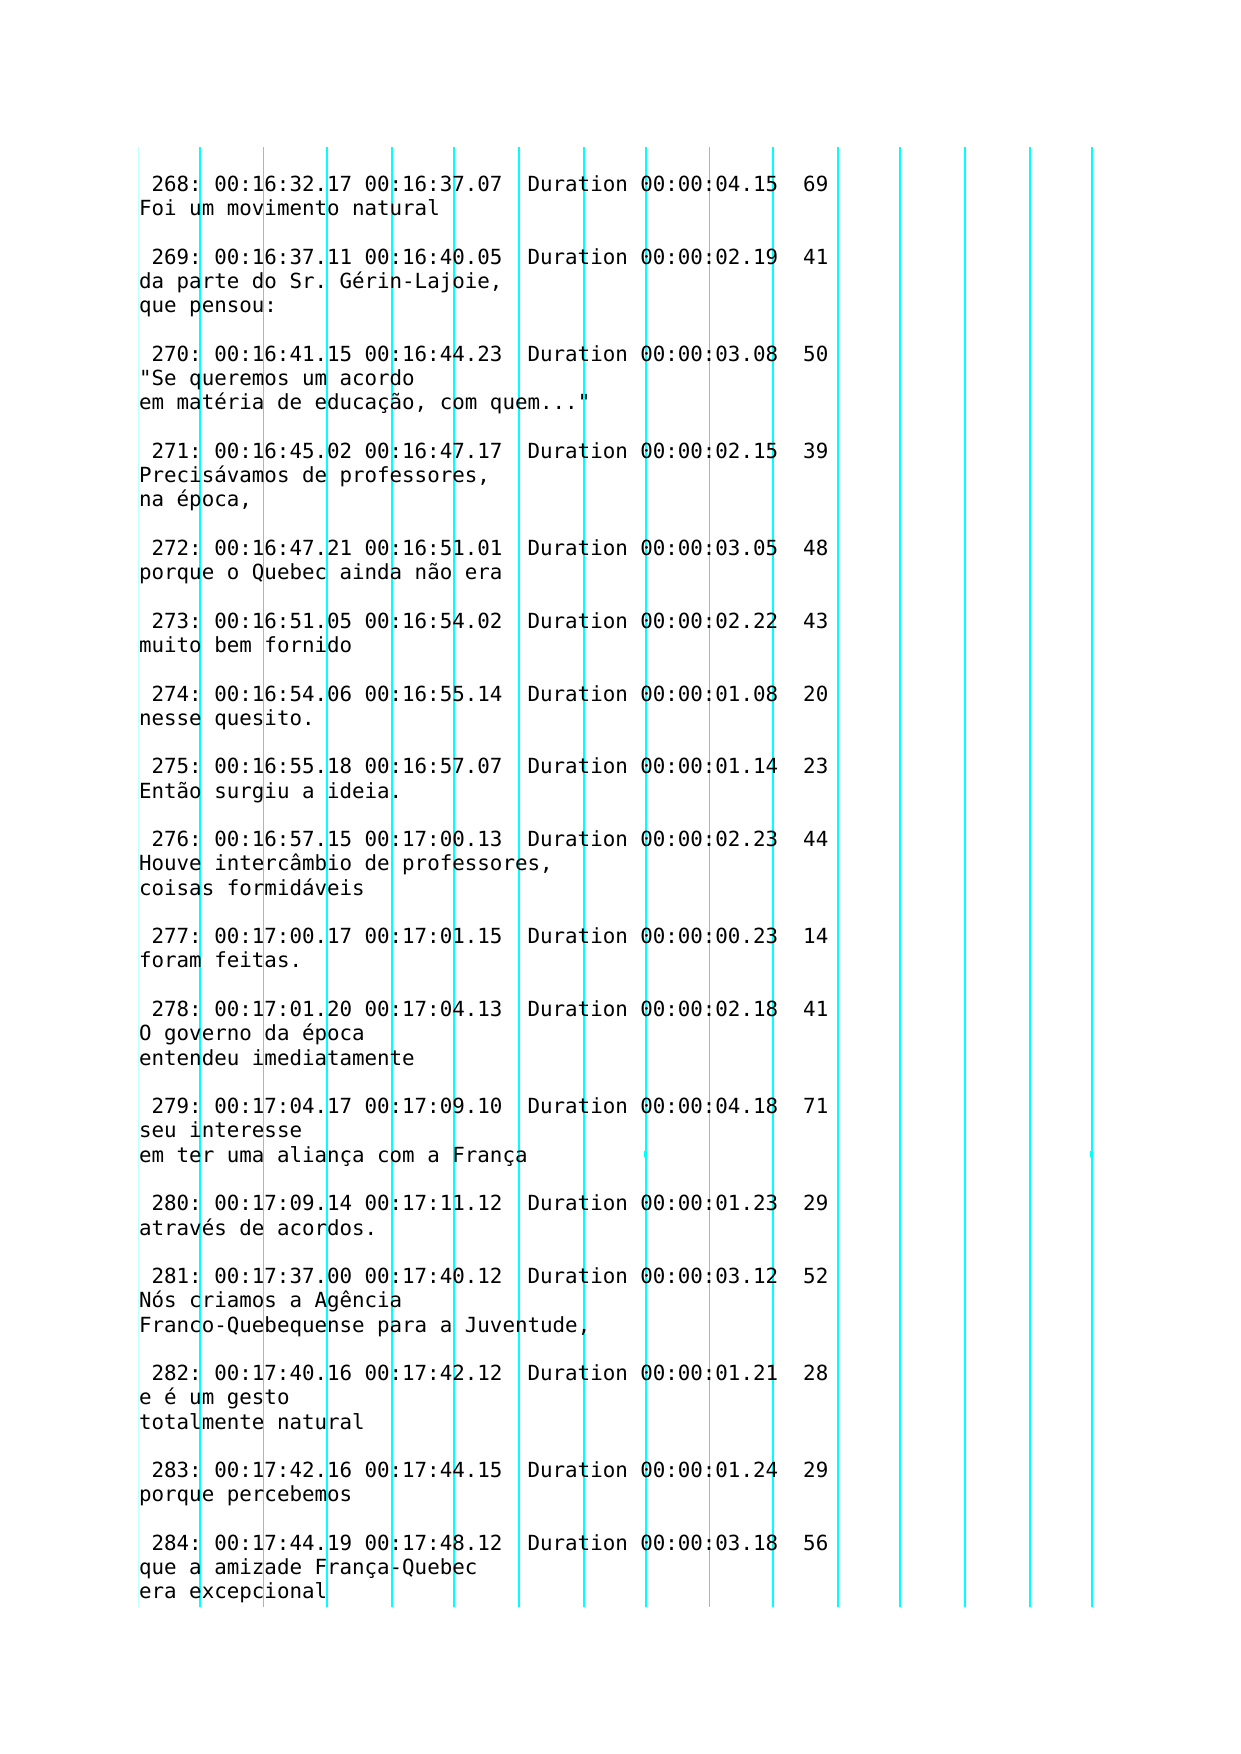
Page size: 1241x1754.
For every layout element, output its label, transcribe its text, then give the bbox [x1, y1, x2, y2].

text Houve intercâmbio de professores, [139, 851, 1101, 876]
text Precisávamos de professores, [139, 463, 1101, 487]
text "Se queremos um acordo [139, 366, 1101, 390]
text era excepcional [139, 1579, 1101, 1604]
text 272: 00:16:47.21 00:16:51.01 Duration 00:00:03.05 48 [139, 536, 1101, 560]
text muito bem fornido [139, 633, 1101, 657]
text 282: 00:17:40.16 00:17:42.12 Duration 00:00:01.21 28 [139, 1361, 1101, 1385]
text 274: 00:16:54.06 00:16:55.14 Duration 00:00:01.08 20 [139, 682, 1101, 706]
text através de acordos. [139, 1216, 1101, 1240]
text Franco-Quebequense para a Juventude, [139, 1313, 1101, 1337]
text totalmente natural [139, 1410, 1101, 1434]
text 278: 00:17:01.20 00:17:04.13 Duration 00:00:02.18 41 [139, 997, 1101, 1021]
text Nós criamos a Agência [139, 1288, 1101, 1313]
text na época, [139, 487, 1101, 512]
text 268: 00:16:32.17 00:16:37.07 Duration 00:00:04.15 69 [139, 172, 1101, 196]
text 277: 00:17:00.17 00:17:01.15 Duration 00:00:00.23 14 [139, 924, 1101, 948]
text em matéria de educação, com quem..." [139, 390, 1101, 414]
text 283: 00:17:42.16 00:17:44.15 Duration 00:00:01.24 29 [139, 1458, 1101, 1482]
text 276: 00:16:57.15 00:17:00.13 Duration 00:00:02.23 44 [139, 827, 1101, 851]
text seu interesse [139, 1118, 1101, 1143]
text e é um gesto [139, 1385, 1101, 1410]
text que a amizade França-Quebec [139, 1555, 1101, 1579]
text 273: 00:16:51.05 00:16:54.02 Duration 00:00:02.22 43 [139, 609, 1101, 633]
text 280: 00:17:09.14 00:17:11.12 Duration 00:00:01.23 29 [139, 1191, 1101, 1216]
text 284: 00:17:44.19 00:17:48.12 Duration 00:00:03.18 56 [139, 1531, 1101, 1555]
text foram feitas. [139, 948, 1101, 973]
text 279: 00:17:04.17 00:17:09.10 Duration 00:00:04.18 71 [139, 1094, 1101, 1118]
text Foi um movimento natural [139, 196, 1101, 220]
text 271: 00:16:45.02 00:16:47.17 Duration 00:00:02.15 39 [139, 439, 1101, 463]
picture [138, 147, 1102, 1607]
text da parte do Sr. Gérin-Lajoie, [139, 269, 1101, 293]
text entendeu imediatamente [139, 1046, 1101, 1070]
text 281: 00:17:37.00 00:17:40.12 Duration 00:00:03.12 52 [139, 1264, 1101, 1288]
text que pensou: [139, 293, 1101, 317]
text O governo da época [139, 1021, 1101, 1046]
text porque percebemos [139, 1482, 1101, 1507]
text 270: 00:16:41.15 00:16:44.23 Duration 00:00:03.08 50 [139, 342, 1101, 366]
text 269: 00:16:37.11 00:16:40.05 Duration 00:00:02.19 41 [139, 245, 1101, 269]
text coisas formidáveis [139, 876, 1101, 900]
text em ter uma aliança com a França [139, 1143, 1101, 1167]
text Então surgiu a ideia. [139, 779, 1101, 803]
text porque o Quebec ainda não era [139, 560, 1101, 584]
text nesse quesito. [139, 706, 1101, 730]
text 275: 00:16:55.18 00:16:57.07 Duration 00:00:01.14 23 [139, 754, 1101, 779]
